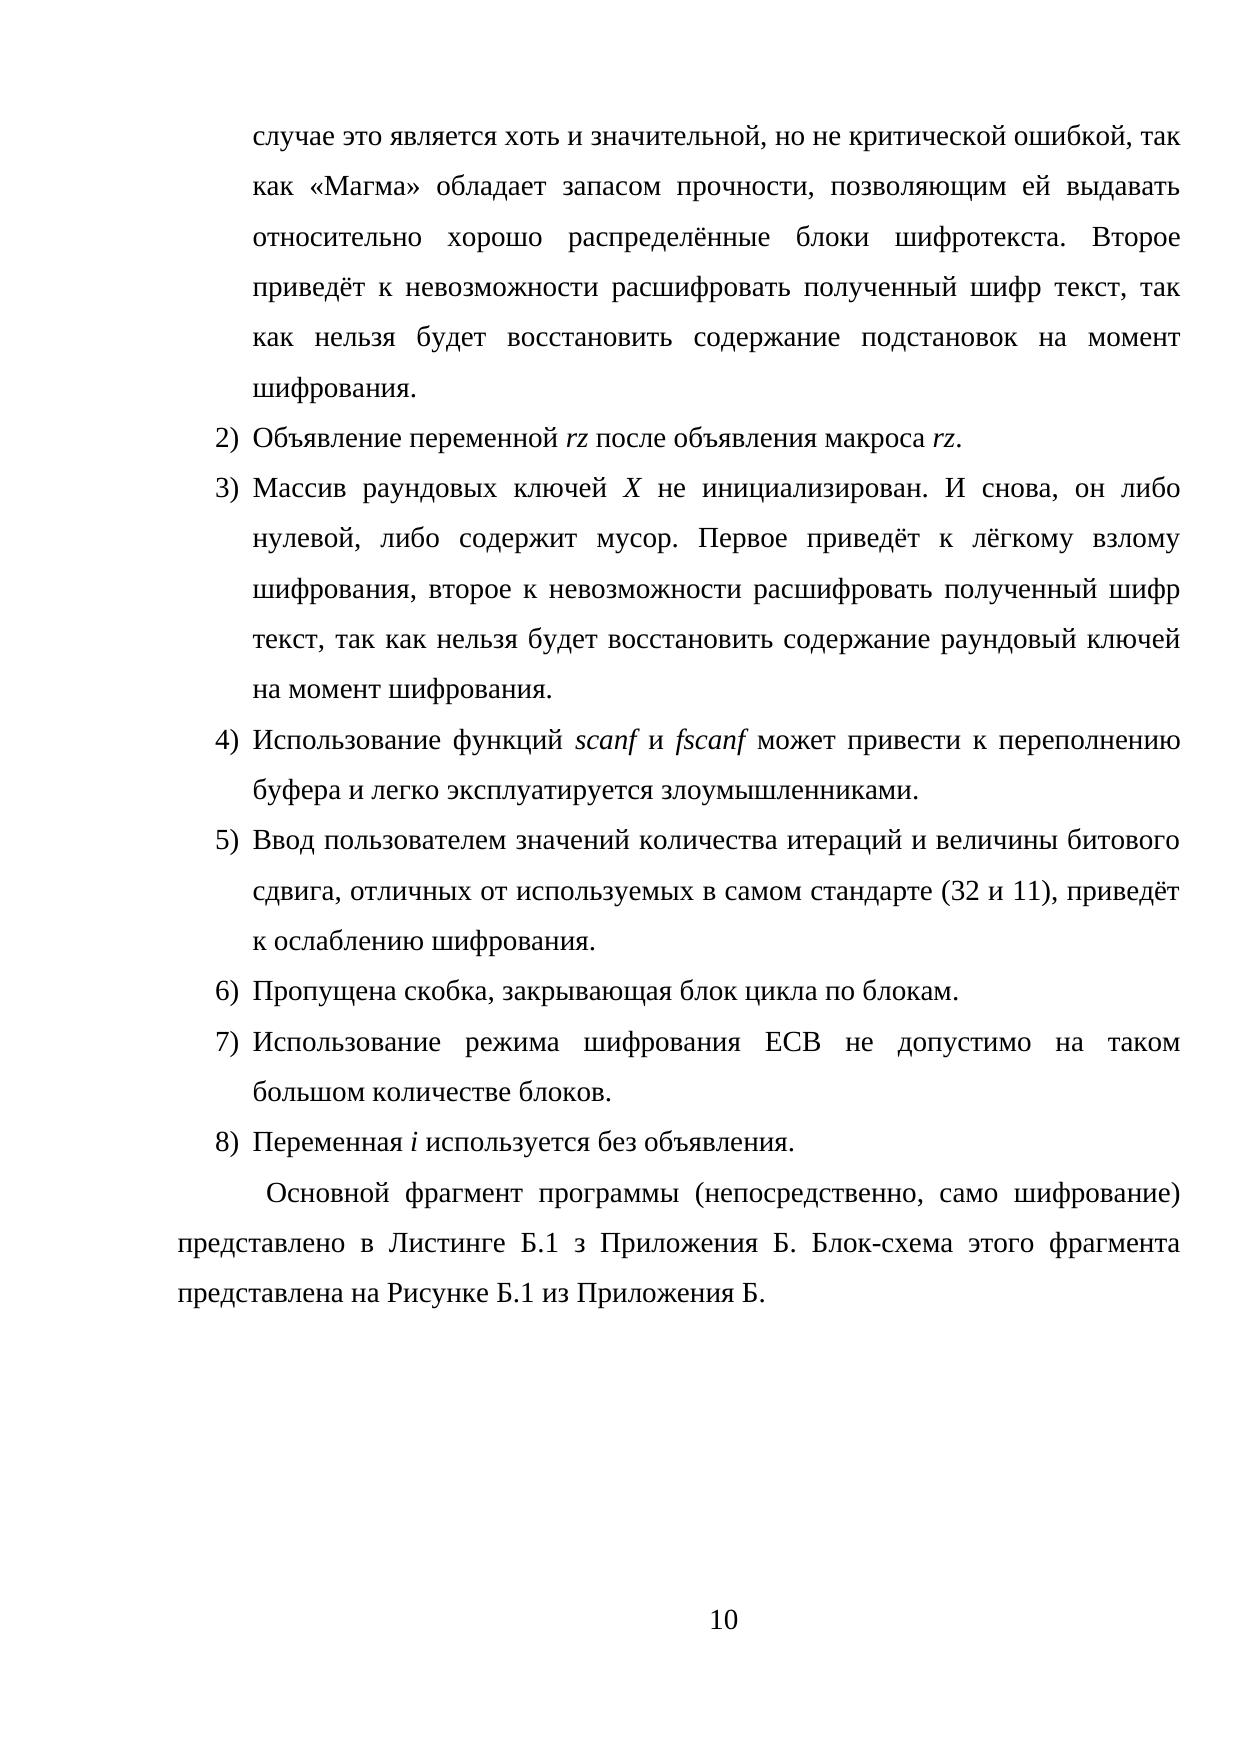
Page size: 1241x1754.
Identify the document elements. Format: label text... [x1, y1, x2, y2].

list Использование режима шифрования ECB не допустимо на таком большом количестве блоков. [215, 1024, 1181, 1108]
list случае это является хоть и значительной, но не критической ошибкой, так как «Магма» обладает запасом прочности, позволяющим ей выдавать относительно хорошо распределённые блоки шифротекста. Второе приведёт к невозможности расшифровать полученный шифр текст, так как нельзя будет восстановить содержание подстановок на момент шифрования. [215, 118, 1181, 403]
list Использование функций scanf и fscanf может привести к переполнению буфера и легко эксплуатируется злоумышленниками. [215, 722, 1181, 806]
list Пропущена скобка, закрывающая блок цикла по блокам. [215, 973, 1181, 1007]
list Ввод пользователем значений количества итераций и величины битового сдвига, отличных от используемых в самом стандарте (32 и 11), приведёт к ослаблению шифрования. [215, 822, 1181, 957]
list Массив раундовых ключей X не инициализирован. И снова, он либо нулевой, либо содержит мусор. Первое приведёт к лёгкому взлому шифрования, второе к невозможности расшифровать полученный шифр текст, так как нельзя будет восстановить содержание раундовый ключей на момент шифрования. [215, 470, 1181, 705]
list Переменная i используется без объявления. [215, 1124, 1181, 1158]
text Основной фрагмент программы (непосредственно, само шифрование) представлено в Листинге Б.1 з Приложения Б. Блок-схема этого фрагмента представлена на Рисунке Б.1 из Приложения Б. [177, 1175, 1181, 1309]
list Объявление переменной rz после объявления макроса rz. [215, 420, 1181, 453]
